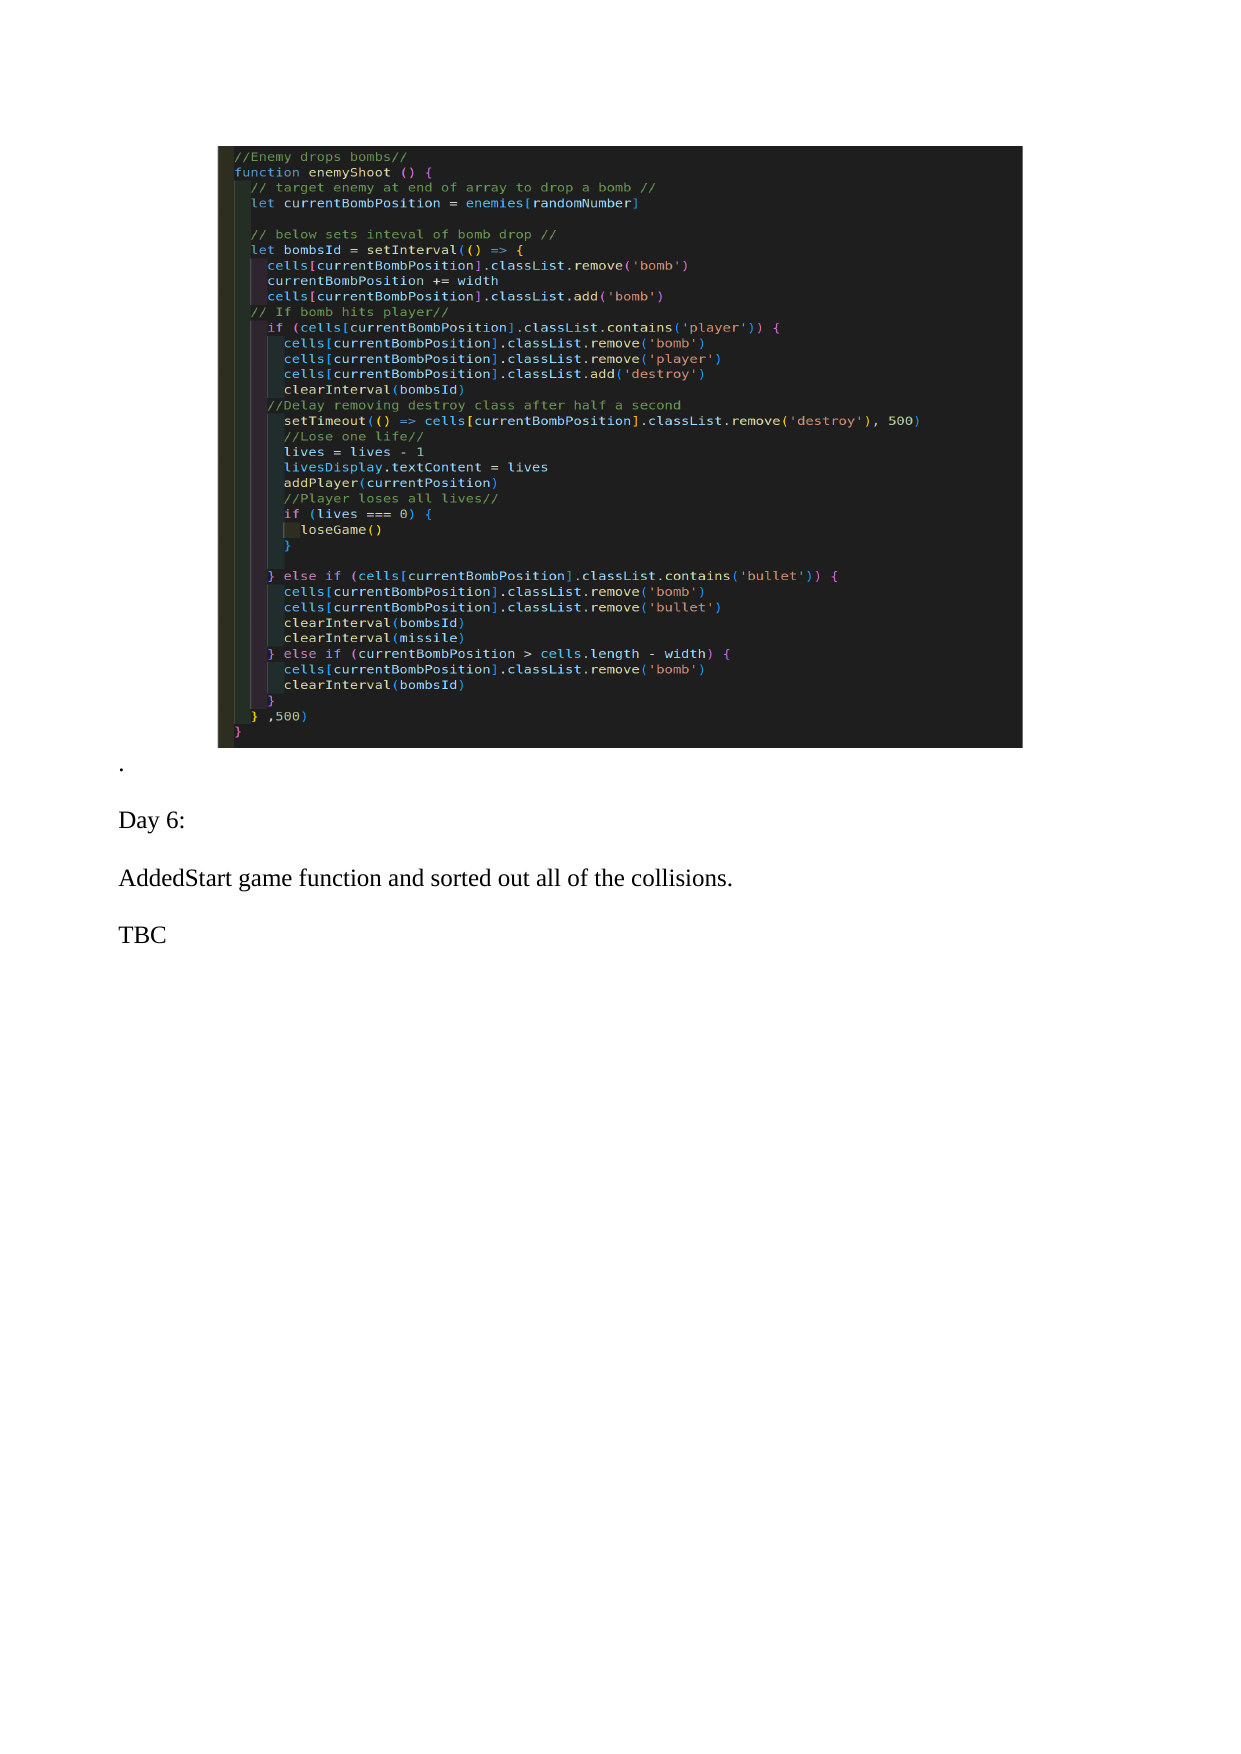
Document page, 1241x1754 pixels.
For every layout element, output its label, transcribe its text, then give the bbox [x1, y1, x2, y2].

text TBC [118, 920, 1122, 949]
picture [217, 146, 1023, 748]
text Day 6: [118, 805, 1122, 834]
text AddedStart game function and sorted out all of the collisions. [118, 863, 1122, 891]
text . [118, 147, 1122, 776]
